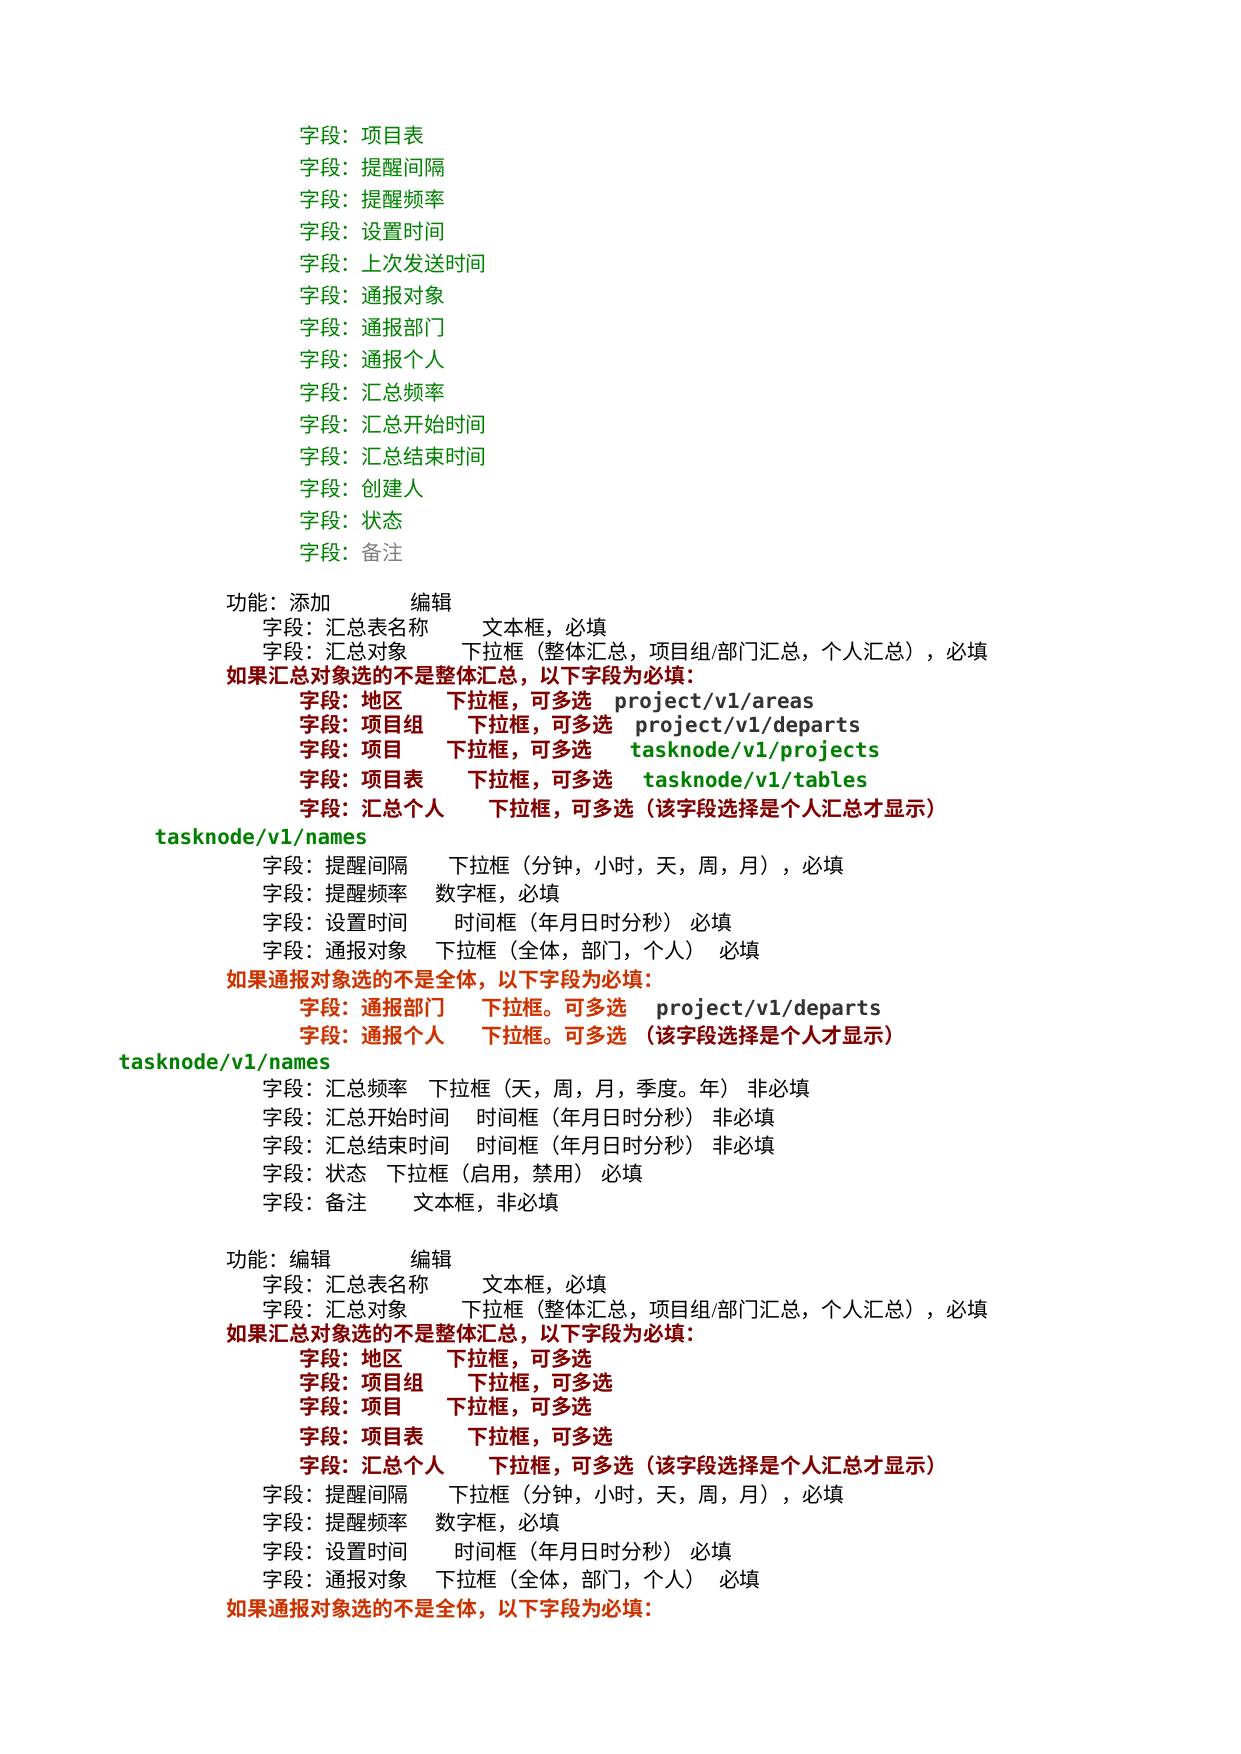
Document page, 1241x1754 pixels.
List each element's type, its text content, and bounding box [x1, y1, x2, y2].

text 字段：汇总频率 下拉框（天，周，月，季度。年） 非必填 [118, 1074, 1122, 1103]
text 字段：地区 下拉框，可多选 [118, 1346, 1122, 1371]
text 字段：通报对象 下拉框（全体，部门，个人） 必填 [118, 1565, 1122, 1594]
text 字段：通报部门 下拉框。可多选 project/v1/departs [118, 993, 1122, 1022]
text 如果通报对象选的不是全体，以下字段为必填： [118, 965, 1122, 993]
text 字段：设置时间 时间框（年月日时分秒） 必填 [118, 908, 1122, 936]
text 字段：状态 [118, 503, 1122, 535]
text 字段：汇总表名称 文本框，必填 [118, 1273, 1122, 1298]
text 字段：项目组 下拉框，可多选 project/v1/departs [118, 713, 1122, 738]
text 字段：提醒间隔 下拉框（分钟，小时，天，周，月），必填 [118, 851, 1122, 879]
text 字段：提醒间隔 下拉框（分钟，小时，天，周，月），必填 [118, 1480, 1122, 1508]
text 字段：汇总对象 下拉框（整体汇总，项目组/部门汇总，个人汇总），必填 [118, 640, 1122, 664]
text 如果汇总对象选的不是整体汇总，以下字段为必填： [118, 664, 1122, 689]
text 字段：备注 [118, 535, 1122, 567]
text 字段：项目 下拉框，可多选 [118, 1395, 1122, 1419]
text 字段：汇总开始时间 [118, 407, 1122, 439]
text 字段：汇总频率 [118, 375, 1122, 407]
text 字段：通报部门 [118, 311, 1122, 343]
text 字段：创建人 [118, 471, 1122, 503]
text 字段：提醒频率 数字框，必填 [118, 879, 1122, 908]
text 字段：备注 文本框，非必填 [118, 1188, 1122, 1216]
text 功能：添加 编辑 [118, 591, 1122, 616]
text 字段：汇总对象 下拉框（整体汇总，项目组/部门汇总，个人汇总），必填 [118, 1298, 1122, 1322]
text 如果汇总对象选的不是整体汇总，以下字段为必填： [118, 1322, 1122, 1346]
text 如果通报对象选的不是全体，以下字段为必填： [118, 1594, 1122, 1622]
text 字段：状态 下拉框（启用，禁用） 必填 [118, 1159, 1122, 1188]
text 字段：提醒间隔 [118, 150, 1122, 182]
text 字段：提醒频率 数字框，必填 [118, 1508, 1122, 1537]
text 字段：地区 下拉框，可多选 project/v1/areas [118, 689, 1122, 713]
text 功能：编辑 编辑 [118, 1245, 1122, 1273]
text 字段：通报对象 [118, 278, 1122, 311]
text 字段：项目表 下拉框，可多选 [118, 1419, 1122, 1452]
text 字段：通报个人 [118, 343, 1122, 375]
text 字段：提醒频率 [118, 182, 1122, 214]
text 字段：汇总结束时间 时间框（年月日时分秒） 非必填 [118, 1131, 1122, 1159]
text 字段：项目表 下拉框，可多选 tasknode/v1/tables [118, 762, 1122, 794]
text 字段：上次发送时间 [118, 246, 1122, 278]
text 字段：汇总个人 下拉框，可多选（该字段选择是个人汇总才显示） [118, 1452, 1122, 1480]
text 字段：项目 下拉框，可多选 tasknode/v1/projects [118, 738, 1122, 762]
text 字段：设置时间 [118, 214, 1122, 246]
text 字段：汇总个人 下拉框，可多选（该字段选择是个人汇总才显示） tasknode/v1/names [118, 794, 1122, 851]
text 字段：项目表 [118, 118, 1122, 150]
text 字段：汇总结束时间 [118, 439, 1122, 471]
text 字段：汇总表名称 文本框，必填 [118, 616, 1122, 640]
text 字段：项目组 下拉框，可多选 [118, 1371, 1122, 1395]
text 字段：汇总开始时间 时间框（年月日时分秒） 非必填 [118, 1103, 1122, 1131]
text 字段：通报对象 下拉框（全体，部门，个人） 必填 [118, 936, 1122, 965]
text 字段：通报个人 下拉框。可多选 （该字段选择是个人才显示） tasknode/v1/names [118, 1022, 1122, 1074]
text 字段：设置时间 时间框（年月日时分秒） 必填 [118, 1537, 1122, 1565]
